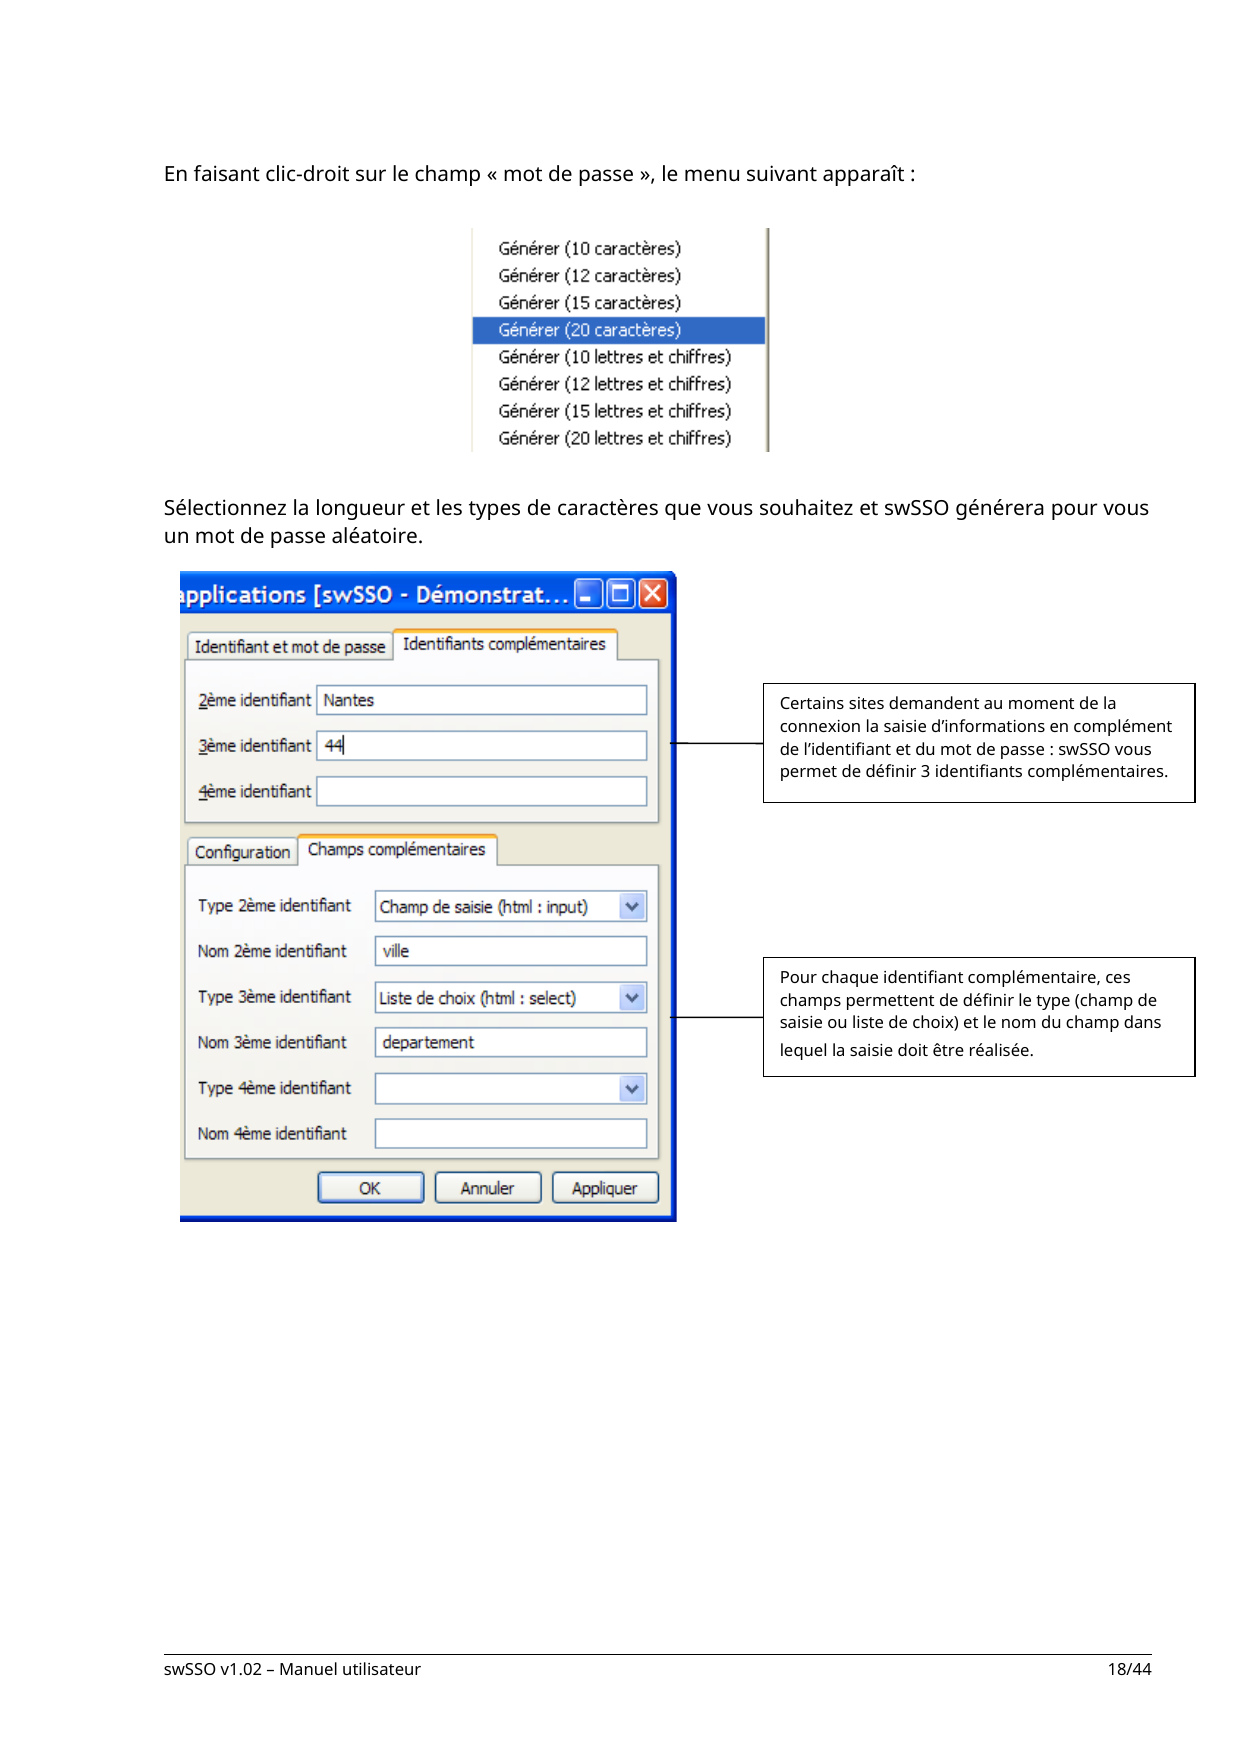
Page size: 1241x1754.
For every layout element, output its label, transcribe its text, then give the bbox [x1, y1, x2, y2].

text Certains sites demandent au moment de la connexion la saisie d’informations en complément de l’identifiant et du mot de passe : swSSO vous permet de définir 3 identifiants complémentaires. [779, 692, 1179, 782]
text Sélectionnez la longueur et les types de caractères que vous souhaitez et swSSO générera pour vous un mot de passe aléatoire. [164, 493, 1152, 550]
picture [180, 571, 677, 1222]
text En faisant clic-droit sur le champ « mot de passe », le menu suivant apparaît : [164, 159, 1152, 187]
text Pour chaque identifiant complémentaire, ces champs permettent de définir le type (champ de saisie ou liste de choix) et le nom du champ dans lequel la saisie doit être réalisée. [779, 966, 1179, 1062]
